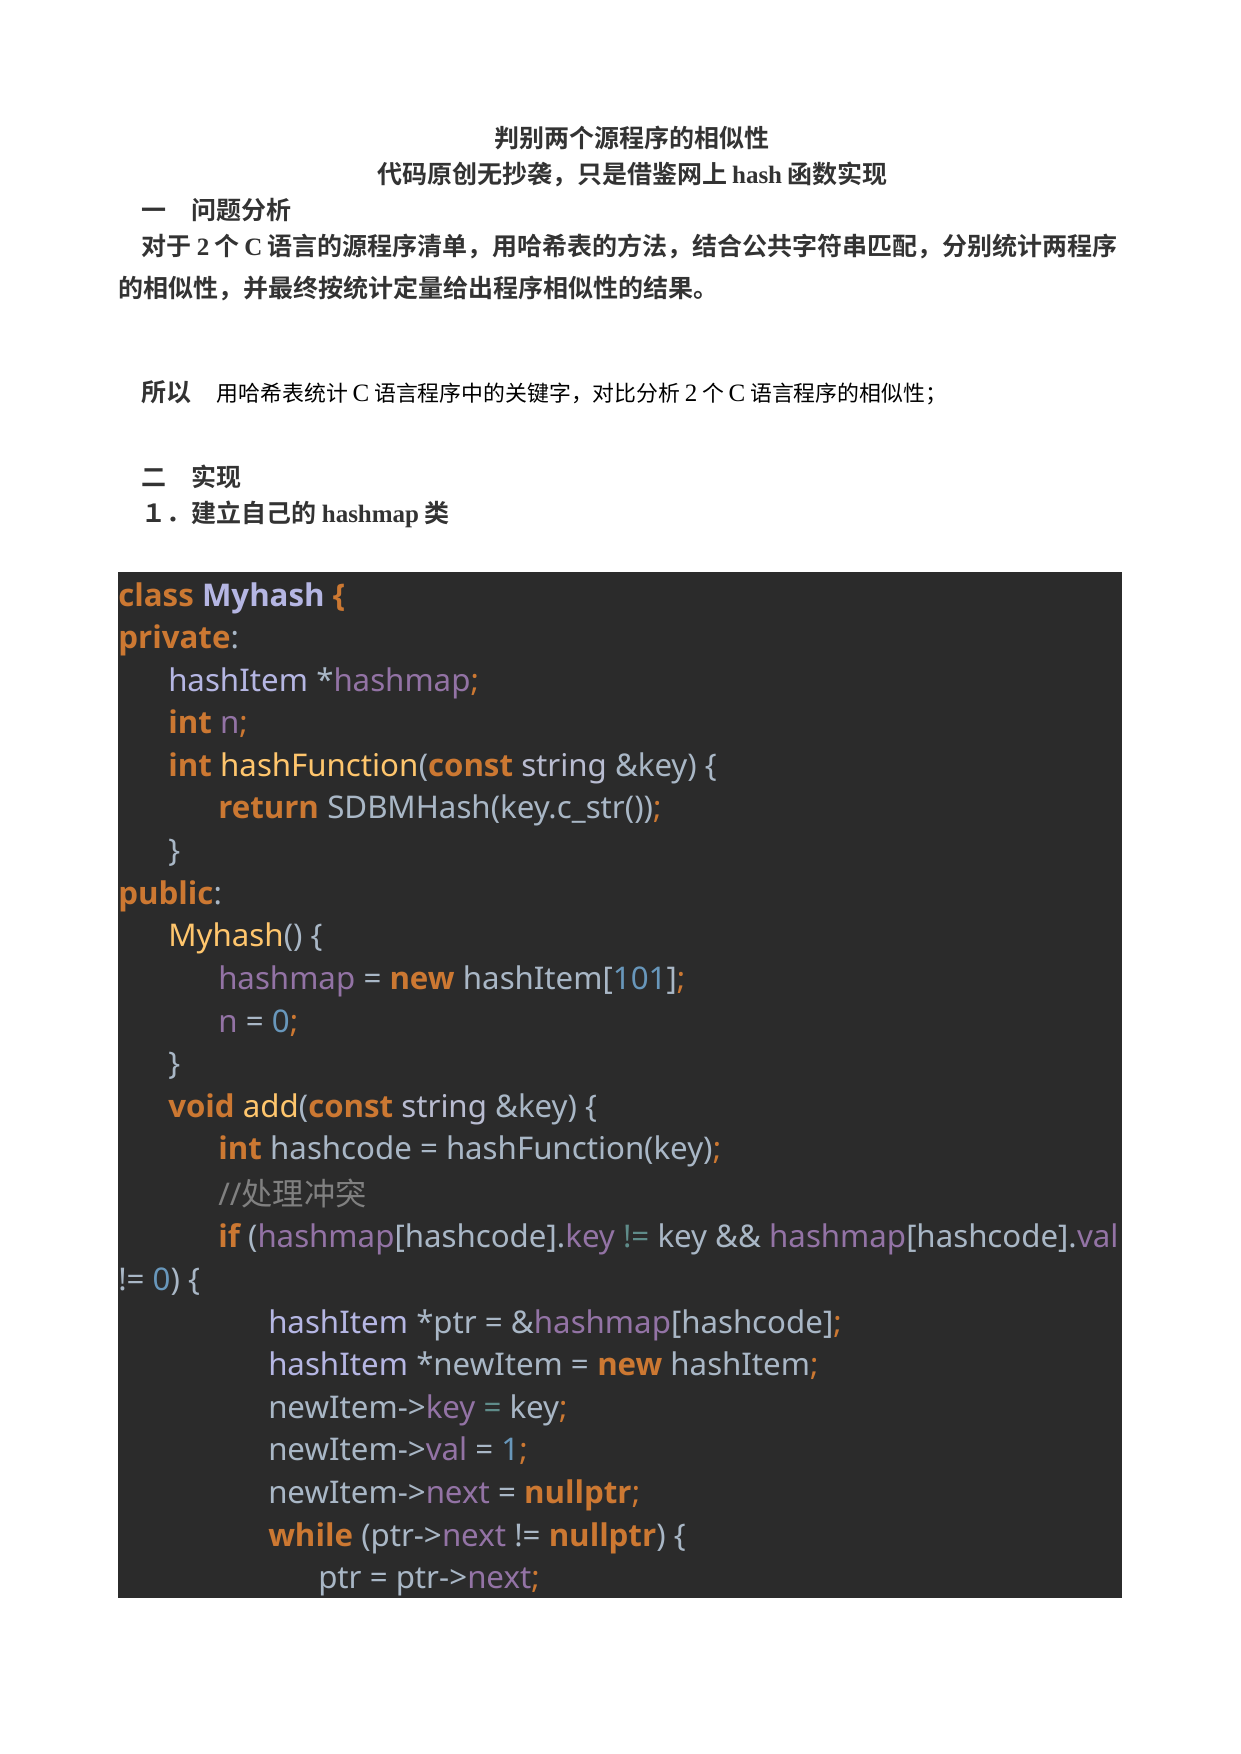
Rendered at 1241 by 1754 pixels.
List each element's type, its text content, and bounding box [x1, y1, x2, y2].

text 所以 用哈希表统计C语言程序中的关键字，对比分析2个C语言程序的相似性； [118, 372, 1122, 409]
text 一 问题分析 [118, 191, 1122, 227]
text hashItem *hashmap; [118, 658, 1122, 700]
text //处理冲突 [118, 1169, 1122, 1214]
text hashItem *newItem = new hashItem; [118, 1342, 1122, 1385]
text if (hashmap[hashcode].key != key && hashmap[hashcode].val != 0) { [118, 1214, 1122, 1299]
text } [118, 828, 1122, 871]
text 二 实现 [118, 457, 1122, 494]
text newItem->next = nullptr; [118, 1470, 1122, 1513]
text 判别两个源程序的相似性 [118, 118, 1122, 154]
text return SDBMHash(key.c_str()); [118, 786, 1122, 828]
text newItem->key = key; [118, 1385, 1122, 1427]
text class Myhash { [118, 572, 1122, 615]
text hashmap = new hashItem[101]; [118, 956, 1122, 998]
text ptr = ptr->next; [118, 1555, 1122, 1598]
text int hashFunction(const string &key) { [118, 743, 1122, 786]
text 代码原创无抄袭，只是借鉴网上hash函数实现 [118, 154, 1122, 191]
text newItem->val = 1; [118, 1427, 1122, 1470]
text void add(const string &key) { [118, 1084, 1122, 1126]
text n = 0; [118, 998, 1122, 1041]
text １．建立自己的hashmap类 [118, 494, 1122, 530]
text private: [118, 615, 1122, 658]
text while (ptr->next != nullptr) { [118, 1513, 1122, 1555]
text hashItem *ptr = &hashmap[hashcode]; [118, 1299, 1122, 1342]
text 对于2个C语言的源程序清单，用哈希表的方法，结合公共字符串匹配，分别统计两程序的相似性，并最终按统计定量给出程序相似性的结果。 [118, 227, 1122, 305]
text Myhash() { [118, 913, 1122, 956]
text int n; [118, 700, 1122, 743]
text } [118, 1041, 1122, 1084]
text int hashcode = hashFunction(key); [118, 1126, 1122, 1169]
text public: [118, 871, 1122, 913]
